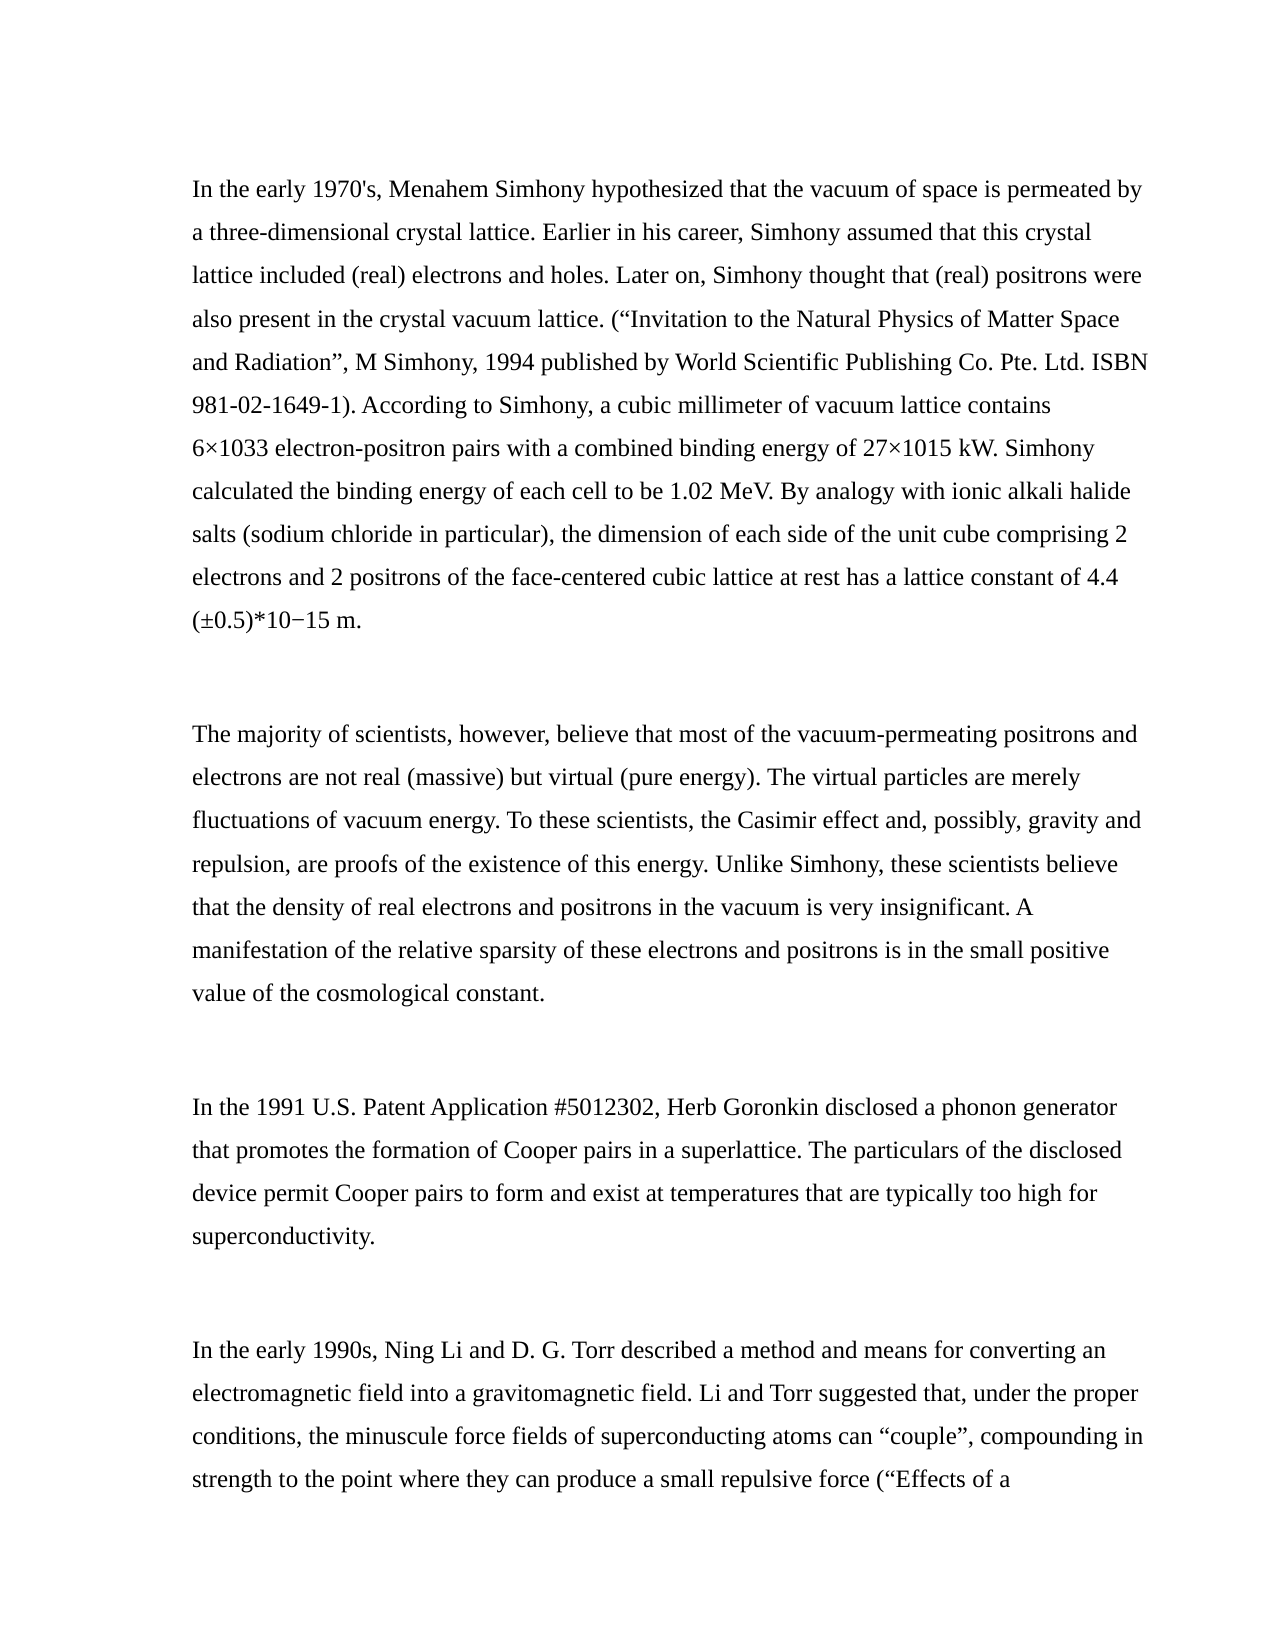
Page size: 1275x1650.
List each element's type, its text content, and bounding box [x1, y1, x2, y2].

list The majority of scientists, however, believe that most of the vacuum-permeating positrons and electrons are not real (massive) but virtual (pure energy). The virtual particles are merely fluctuations of vacuum energy. To these scientists, the Casimir effect and, possibly, gravity and repulsion, are proofs of the existence of this energy. Unlike Simhony, these scientists believe that the density of real electrons and positrons in the vacuum is very insignificant. A manifestation of the relative sparsity of these electrons and positrons is in the small positive value of the cosmological constant. [118, 719, 1157, 1007]
list In the 1991 U.S. Patent Application #5012302, Herb Goronkin disclosed a phonon generator that promotes the formation of Cooper pairs in a superlattice. The particulars of the disclosed device permit Cooper pairs to form and exist at temperatures that are typically too high for superconductivity. [118, 1092, 1157, 1250]
list In the early 1970's, Menahem Simhony hypothesized that the vacuum of space is permeated by a three-dimensional crystal lattice. Earlier in his career, Simhony assumed that this crystal lattice included (real) electrons and holes. Later on, Simhony thought that (real) positrons were also present in the crystal vacuum lattice. (“Invitation to the Natural Physics of Matter Space and Radiation”, M Simhony, 1994 published by World Scientific Publishing Co. Pte. Ltd. ISBN 981-02-1649-1). According to Simhony, a cubic millimeter of vacuum lattice contains 6×1033 electron-positron pairs with a combined binding energy of 27×1015 kW. Simhony calculated the binding energy of each cell to be 1.02 MeV. By analogy with ionic alkali halide salts (sodium chloride in particular), the dimension of each side of the unit cube comprising 2 electrons and 2 positrons of the face-centered cubic lattice at rest has a lattice constant of 4.4 (±0.5)*10−15 m. [118, 174, 1157, 634]
list In the early 1990s, Ning Li and D. G. Torr described a method and means for converting an electromagnetic field into a gravitomagnetic field. Li and Torr suggested that, under the proper conditions, the minuscule force fields of superconducting atoms can “couple”, compounding in strength to the point where they can produce a small repulsive force (“Effects of a [118, 1335, 1157, 1493]
